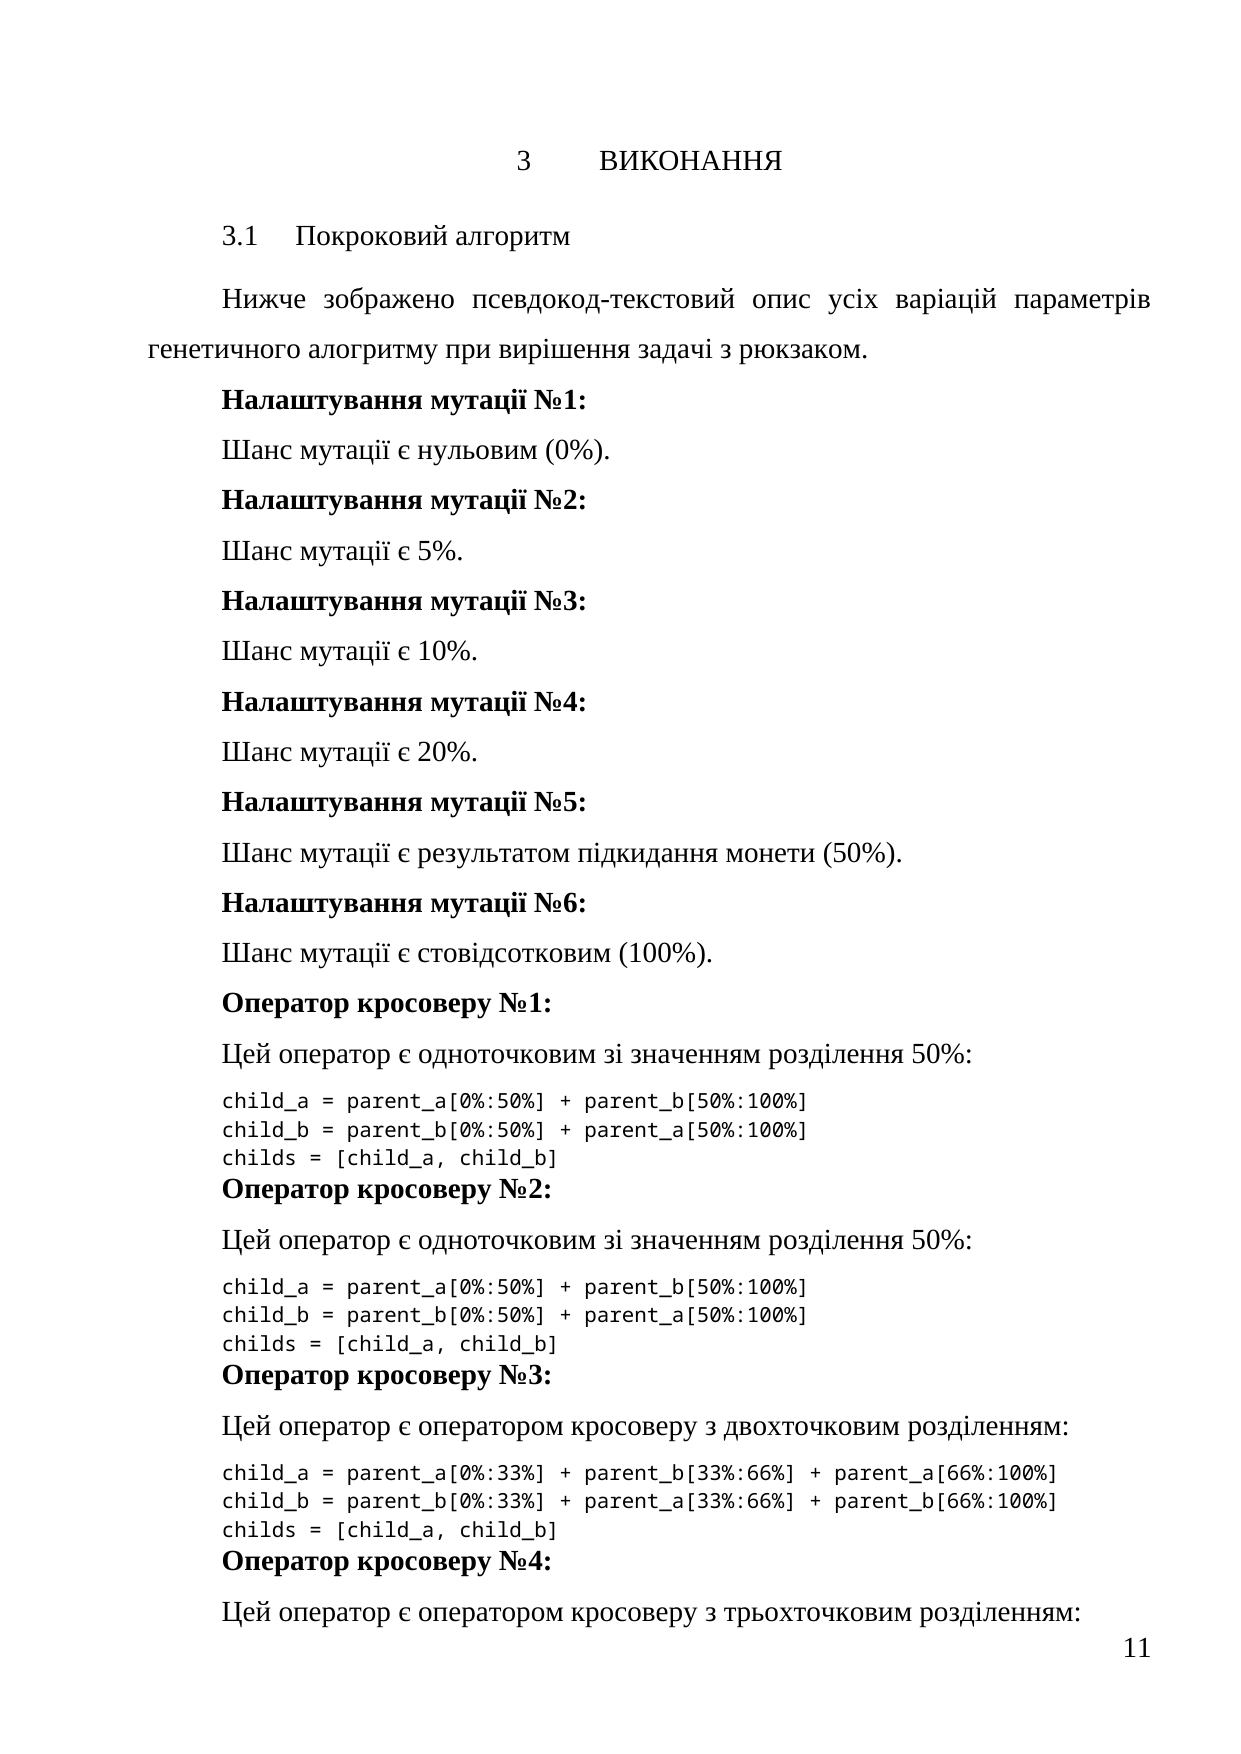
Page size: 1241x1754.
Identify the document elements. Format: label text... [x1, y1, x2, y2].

text Шанс мутації є 5%. [148, 533, 1152, 566]
text Налаштування мутації №5: [148, 784, 1152, 818]
text Налаштування мутації №3: [148, 583, 1152, 617]
text Оператор кросоверу №3: [148, 1357, 1152, 1391]
subtitle Виконання [148, 143, 1152, 177]
text Цей оператор є оператором кросоверу з двохточковим розділенням: [148, 1408, 1152, 1441]
text child_a = parent_a[0%:50%] + parent_b[50%:100%] [148, 1086, 1152, 1115]
text Оператор кросоверу №4: [148, 1543, 1152, 1577]
text child_a = parent_a[0%:50%] + parent_b[50%:100%] [148, 1272, 1152, 1301]
text child_a = parent_a[0%:33%] + parent_b[33%:66%] + parent_a[66%:100%] [148, 1458, 1152, 1487]
text child_b = parent_b[0%:50%] + parent_a[50%:100%] [148, 1301, 1152, 1329]
text childs = [child_a, child_b] [148, 1515, 1152, 1543]
text child_b = parent_b[0%:33%] + parent_a[33%:66%] + parent_b[66%:100%] [148, 1487, 1152, 1515]
text Налаштування мутації №6: [148, 885, 1152, 918]
text Шанс мутації є нульовим (0%). [148, 432, 1152, 466]
text Налаштування мутації №4: [148, 684, 1152, 717]
text childs = [child_a, child_b] [148, 1143, 1152, 1172]
text Оператор кросоверу №1: [148, 986, 1152, 1019]
text Цей оператор є одноточковим зі значенням розділення 50%: [148, 1036, 1152, 1069]
text Налаштування мутації №2: [148, 482, 1152, 516]
text Цей оператор є одноточковим зі значенням розділення 50%: [148, 1222, 1152, 1255]
text Нижче зображено псевдокод-текстовий опис усіх варіацій параметрів генетичного алогритму при вирішення задачі з рюкзаком. [148, 281, 1152, 365]
text Оператор кросоверу №2: [148, 1172, 1152, 1205]
text Шанс мутації є 10%. [148, 633, 1152, 667]
text Цей оператор є оператором кросоверу з трьохточковим розділенням: [148, 1594, 1152, 1627]
text Шанс мутації є 20%. [148, 734, 1152, 768]
text Налаштування мутації №1: [148, 382, 1152, 415]
text Шанс мутації є результатом підкидання монети (50%). [148, 835, 1152, 868]
text childs = [child_a, child_b] [148, 1329, 1152, 1357]
text Шанс мутації є стовідсотковим (100%). [148, 935, 1152, 969]
subtitle Покроковий алгоритм [148, 218, 1152, 252]
text child_b = parent_b[0%:50%] + parent_a[50%:100%] [148, 1115, 1152, 1143]
